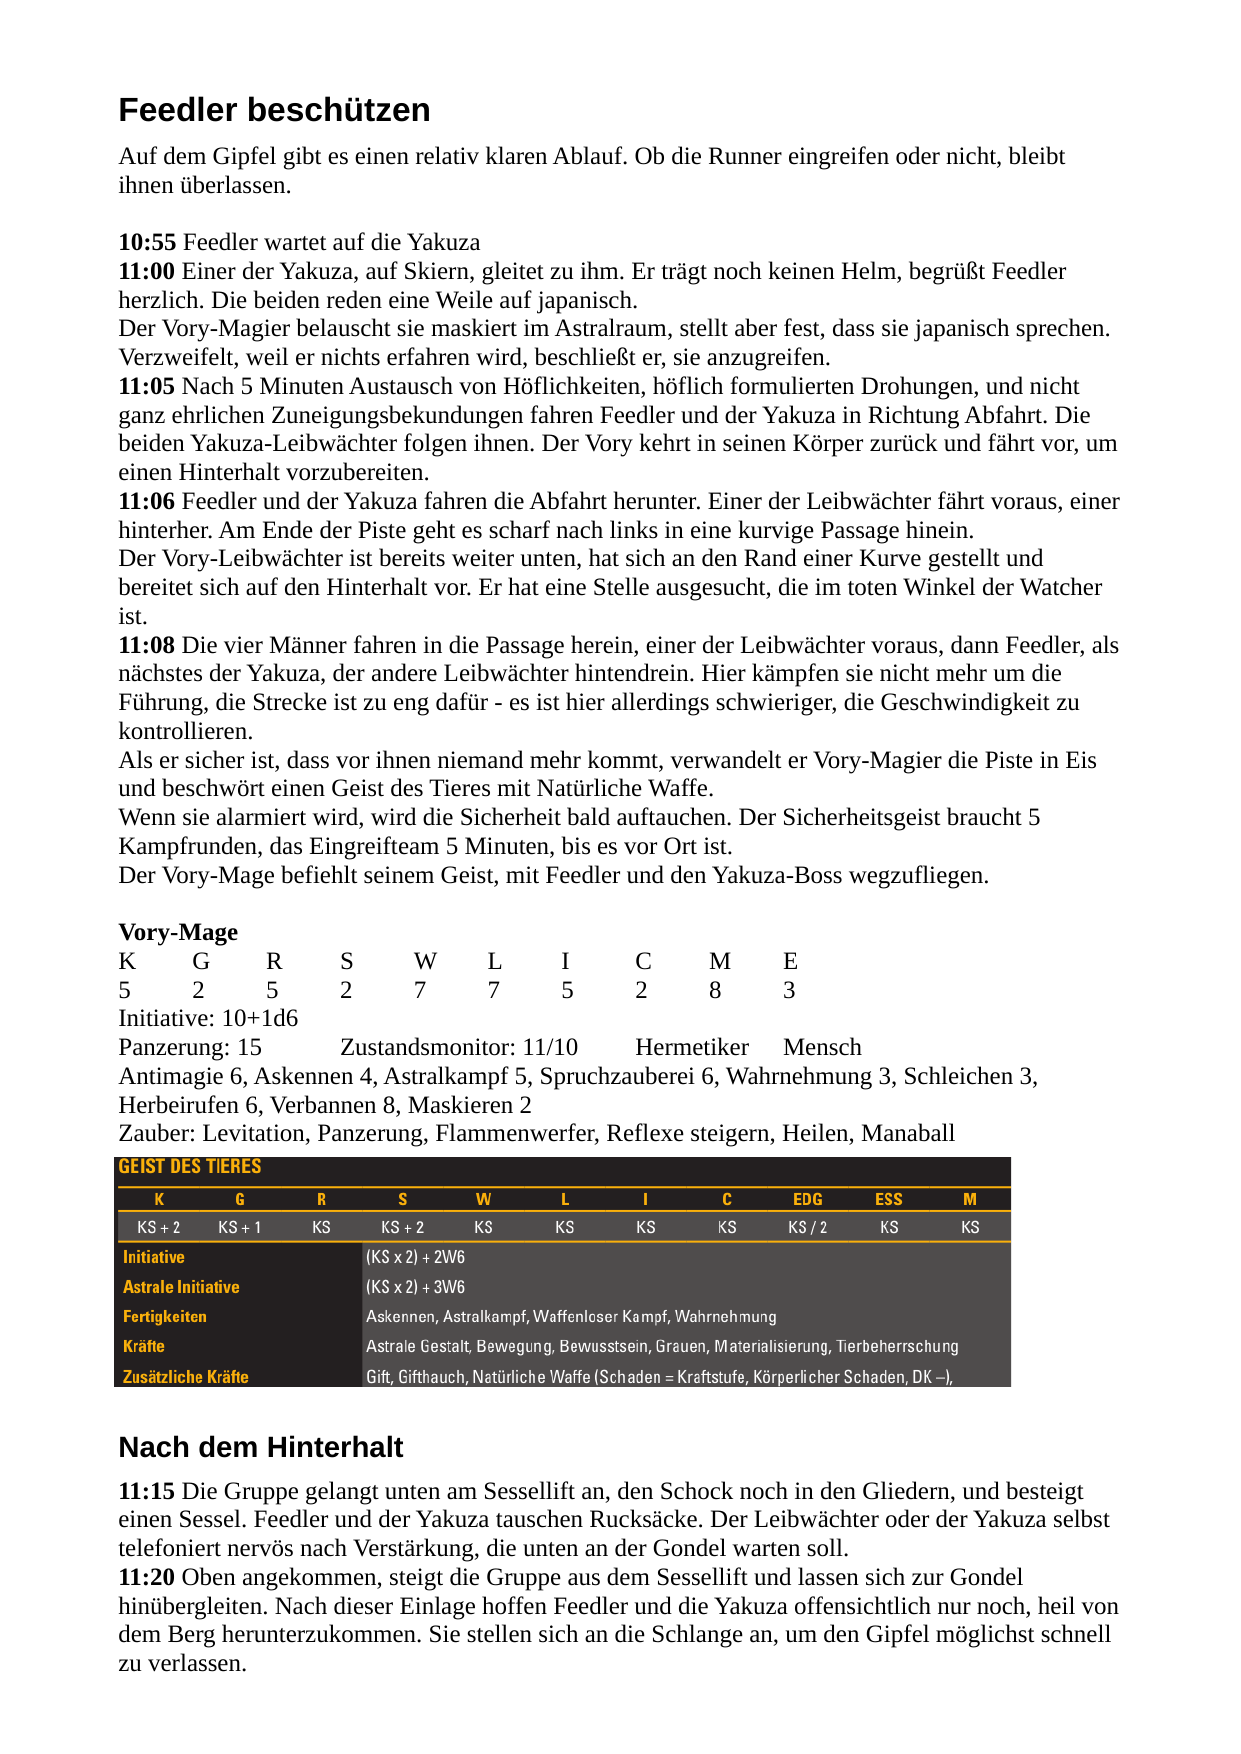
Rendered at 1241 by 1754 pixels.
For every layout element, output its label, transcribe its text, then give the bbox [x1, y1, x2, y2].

text 11:20 Oben angekommen, steigt die Gruppe aus dem Sessellift und lassen sich zur Gondel hinübergleiten. Nach dieser Einlage hoffen Feedler und die Yakuza offensichtlich nur noch, heil von dem Berg herunterzukommen. Sie stellen sich an die Schlange an, um den Gipfel möglichst schnell zu verlassen. [118, 1562, 1122, 1677]
text Als er sicher ist, dass vor ihnen niemand mehr kommt, verwandelt er Vory-Magier die Piste in Eis und beschwört einen Geist des Tieres mit Natürliche Waffe. [118, 745, 1122, 802]
text Antimagie 6, Askennen 4, Astralkampf 5, Spruchzauberei 6, Wahrnehmung 3, Schleichen 3, Herbeirufen 6, Verbannen 8, Maskieren 2 [118, 1061, 1122, 1118]
picture [114, 1157, 1012, 1387]
text 11:06 Feedler und der Yakuza fahren die Abfahrt herunter. Einer der Leibwächter fährt voraus, einer hinterher. Am Ende der Piste geht es scharf nach links in eine kurvige Passage hinein. [118, 486, 1122, 543]
text Auf dem Gipfel gibt es einen relativ klaren Ablauf. Ob die Runner eingreifen oder nicht, bleibt ihnen überlassen. [118, 141, 1122, 198]
subtitle Feedler beschützen [118, 90, 1122, 128]
text Vory-Mage [118, 917, 1122, 946]
text 10:55 Feedler wartet auf die Yakuza [118, 227, 1122, 256]
text Der Vory-Magier belauscht sie maskiert im Astralraum, stellt aber fest, dass sie japanisch sprechen. Verzweifelt, weil er nichts erfahren wird, beschließt er, sie anzugreifen. [118, 313, 1122, 371]
text Panzerung: 15 Zustandsmonitor: 11/10 Hermetiker Mensch [118, 1032, 1122, 1061]
text 11:15 Die Gruppe gelangt unten am Sessellift an, den Schock noch in den Gliedern, und besteigt einen Sessel. Feedler und der Yakuza tauschen Rucksäcke. Der Leibwächter oder der Yakuza selbst telefoniert nervös nach Verstärkung, die unten an der Gondel warten soll. [118, 1476, 1122, 1562]
text Zauber: Levitation, Panzerung, Flammenwerfer, Reflexe steigern, Heilen, Manaball [118, 1118, 1122, 1147]
text 5 2 5 2 7 7 5 2 8 3 [118, 975, 1122, 1003]
text Der Vory-Leibwächter ist bereits weiter unten, hat sich an den Rand einer Kurve gestellt und bereitet sich auf den Hinterhalt vor. Er hat eine Stelle ausgesucht, die im toten Winkel der Watcher ist. [118, 543, 1122, 630]
text 11:00 Einer der Yakuza, auf Skiern, gleitet zu ihm. Er trägt noch keinen Helm, begrüßt Feedler herzlich. Die beiden reden eine Weile auf japanisch. [118, 256, 1122, 313]
text 11:08 Die vier Männer fahren in die Passage herein, einer der Leibwächter voraus, dann Feedler, als nächstes der Yakuza, der andere Leibwächter hintendrein. Hier kämpfen sie nicht mehr um die Führung, die Strecke ist zu eng dafür - es ist hier allerdings schwieriger, die Geschwindigkeit zu kontrollieren. [118, 630, 1122, 745]
text Der Vory-Mage befiehlt seinem Geist, mit Feedler und den Yakuza-Boss wegzufliegen. [118, 860, 1122, 888]
text K G R S W L I C M E [118, 946, 1122, 975]
text 11:05 Nach 5 Minuten Austausch von Höflichkeiten, höflich formulierten Drohungen, und nicht ganz ehrlichen Zuneigungsbekundungen fahren Feedler und der Yakuza in Richtung Abfahrt. Die beiden Yakuza-Leibwächter folgen ihnen. Der Vory kehrt in seinen Körper zurück und fährt vor, um einen Hinterhalt vorzubereiten. [118, 371, 1122, 486]
subtitle Nach dem Hinterhalt [118, 1429, 1122, 1463]
text Wenn sie alarmiert wird, wird die Sicherheit bald auftauchen. Der Sicherheitsgeist braucht 5 Kampfrunden, das Eingreifteam 5 Minuten, bis es vor Ort ist. [118, 802, 1122, 860]
text Initiative: 10+1d6 [118, 1003, 1122, 1032]
